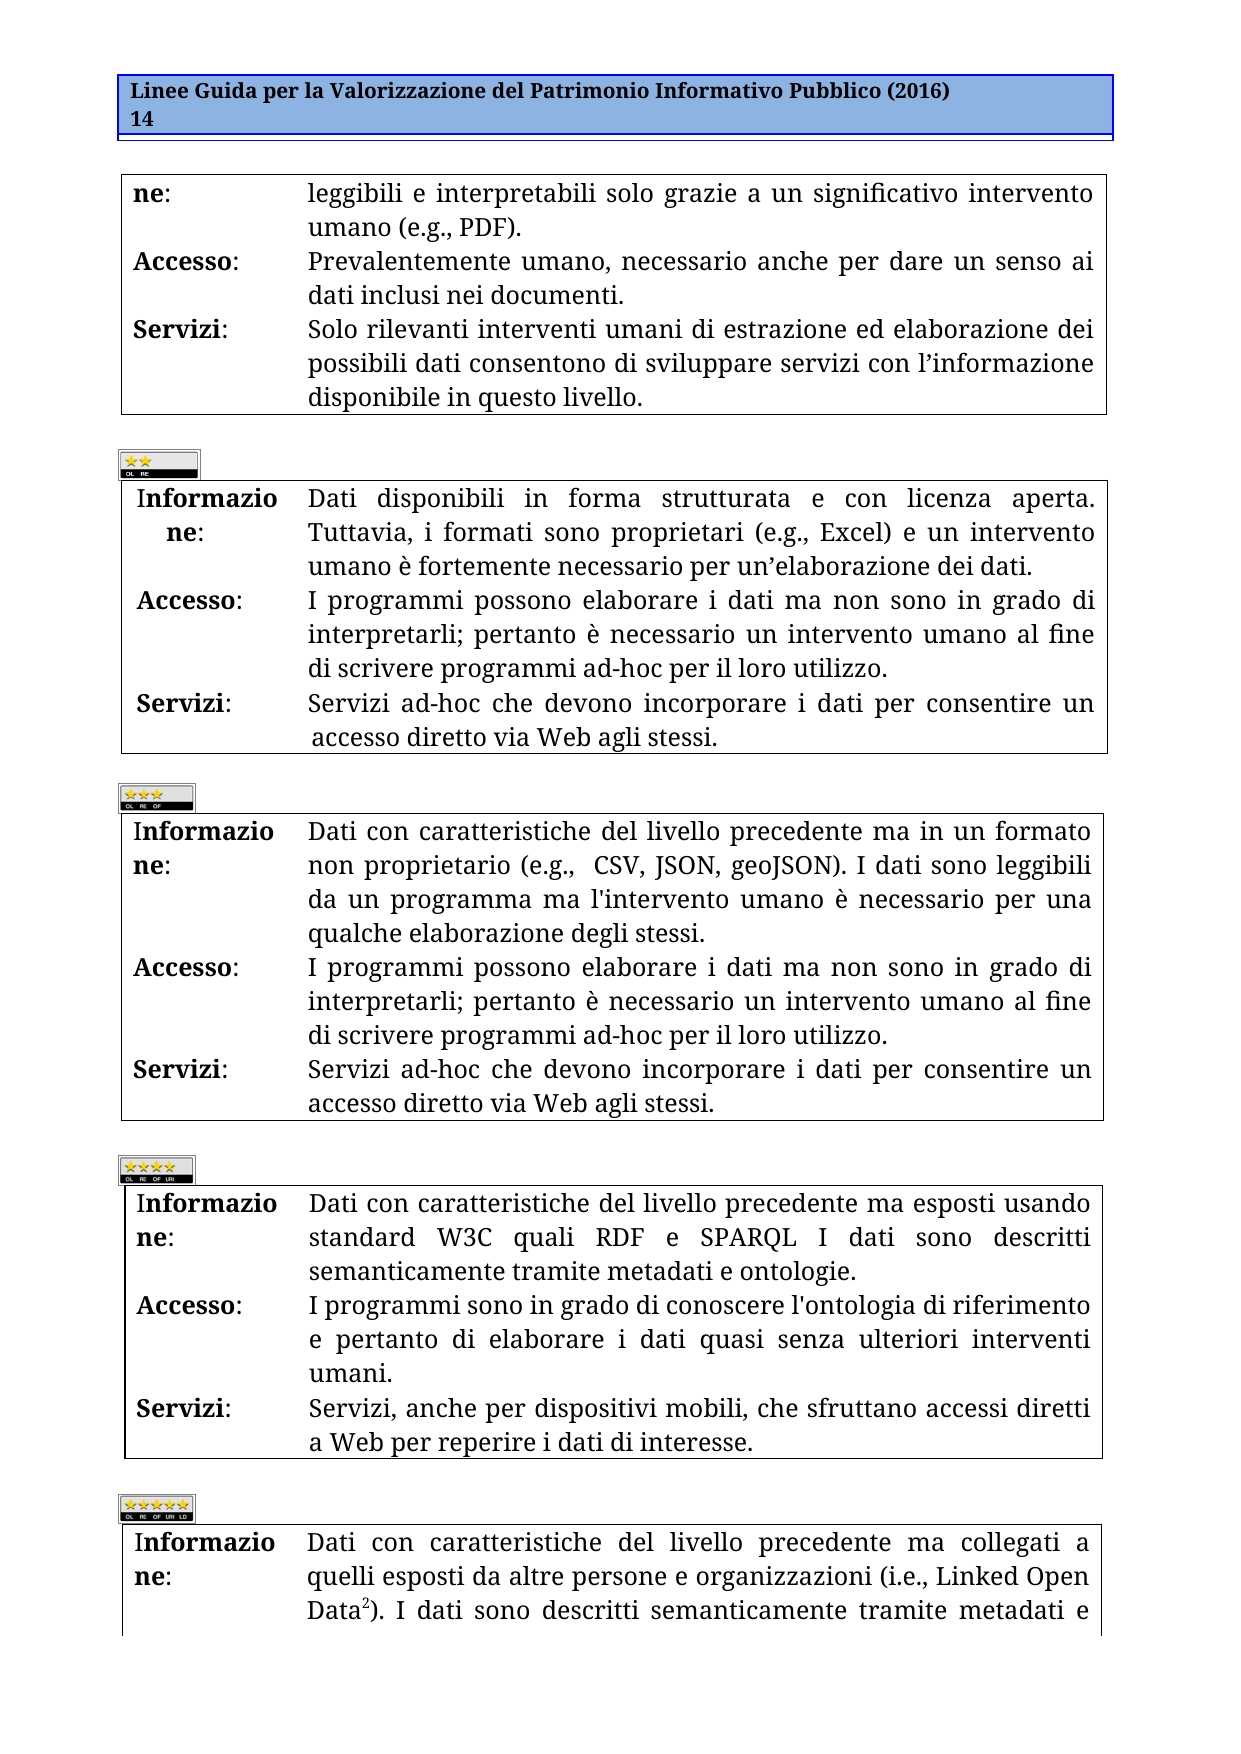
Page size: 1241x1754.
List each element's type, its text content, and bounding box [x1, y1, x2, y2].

table_cell Prevalentemente umano, necessario anche per dare un senso ai dati inclusi nei documenti. [296, 244, 1106, 312]
table_cell Solo rilevanti interventi umani di estrazione ed elaborazione dei possibili dati consentono di sviluppare servizi con l’informazione disponibile in questo livello. [296, 312, 1106, 414]
table_cell Accesso: [122, 950, 296, 1052]
table_cell I programmi possono elaborare i dati ma non sono in grado di interpretarli; pertanto è necessario un intervento umano al fine di scrivere programmi ad-hoc per il loro utilizzo. [296, 583, 1107, 685]
table_cell Accesso: [126, 1288, 297, 1390]
picture [119, 450, 199, 479]
table_header Informazione: [122, 814, 296, 950]
table_cell Accesso: [122, 244, 296, 312]
table_cell Servizi, anche per dispositivi mobili, che sfruttano accessi diretti a Web per reperire i dati di interesse. [298, 1390, 1102, 1458]
table_cell Servizi: [122, 1052, 296, 1120]
picture [119, 784, 194, 811]
table_cell Servizi: [122, 685, 296, 753]
table_header Dati disponibili in forma strutturata e con licenza aperta. Tuttavia, i formati sono proprietari (e.g., Excel) e un intervento umano è fortemente necessario per un’elaborazione dei dati. [296, 481, 1107, 583]
table_header Informazione: [126, 1186, 297, 1288]
table_cell Accesso: [122, 583, 296, 685]
table_cell I programmi sono in grado di conoscere l'ontologia di riferimento e pertanto di elaborare i dati quasi senza ulteriori interventi umani. [298, 1288, 1102, 1390]
table_header Dati con caratteristiche del livello precedente ma in un formato non proprietario (e.g., CSV, JSON, geoJSON). I dati sono leggibili da un programma ma l'intervento umano è necessario per una qualche elaborazione degli stessi. [296, 814, 1103, 950]
table_cell Servizi: [122, 312, 296, 414]
table_header Dati con caratteristiche del livello precedente ma esposti usando standard W3C quali RDF e SPARQL I dati sono descritti semanticamente tramite metadati e ontologie. [298, 1186, 1102, 1288]
picture [119, 1495, 194, 1522]
table_header Dati con caratteristiche del livello precedente ma collegati a quelli esposti da altre persone e organizzazioni (i.e., Linked Open Data). I dati sono descritti semanticamente tramite metadati e [295, 1525, 1101, 1636]
table_header Informazione: [122, 481, 296, 583]
picture [119, 1156, 194, 1184]
table_cell Servizi: [126, 1390, 297, 1458]
table_header ne: [122, 175, 296, 243]
table_cell Servizi ad-hoc che devono incorporare i dati per consentire un accesso diretto via Web agli stessi. [296, 1052, 1103, 1120]
table_cell Servizi ad-hoc che devono incorporare i dati per consentire un accesso diretto via Web agli stessi. [296, 685, 1107, 753]
table_cell I programmi possono elaborare i dati ma non sono in grado di interpretarli; pertanto è necessario un intervento umano al fine di scrivere programmi ad-hoc per il loro utilizzo. [296, 950, 1103, 1052]
table_header leggibili e interpretabili solo grazie a un significativo intervento umano (e.g., PDF). [296, 175, 1106, 243]
table_header Informazione: [123, 1525, 295, 1636]
